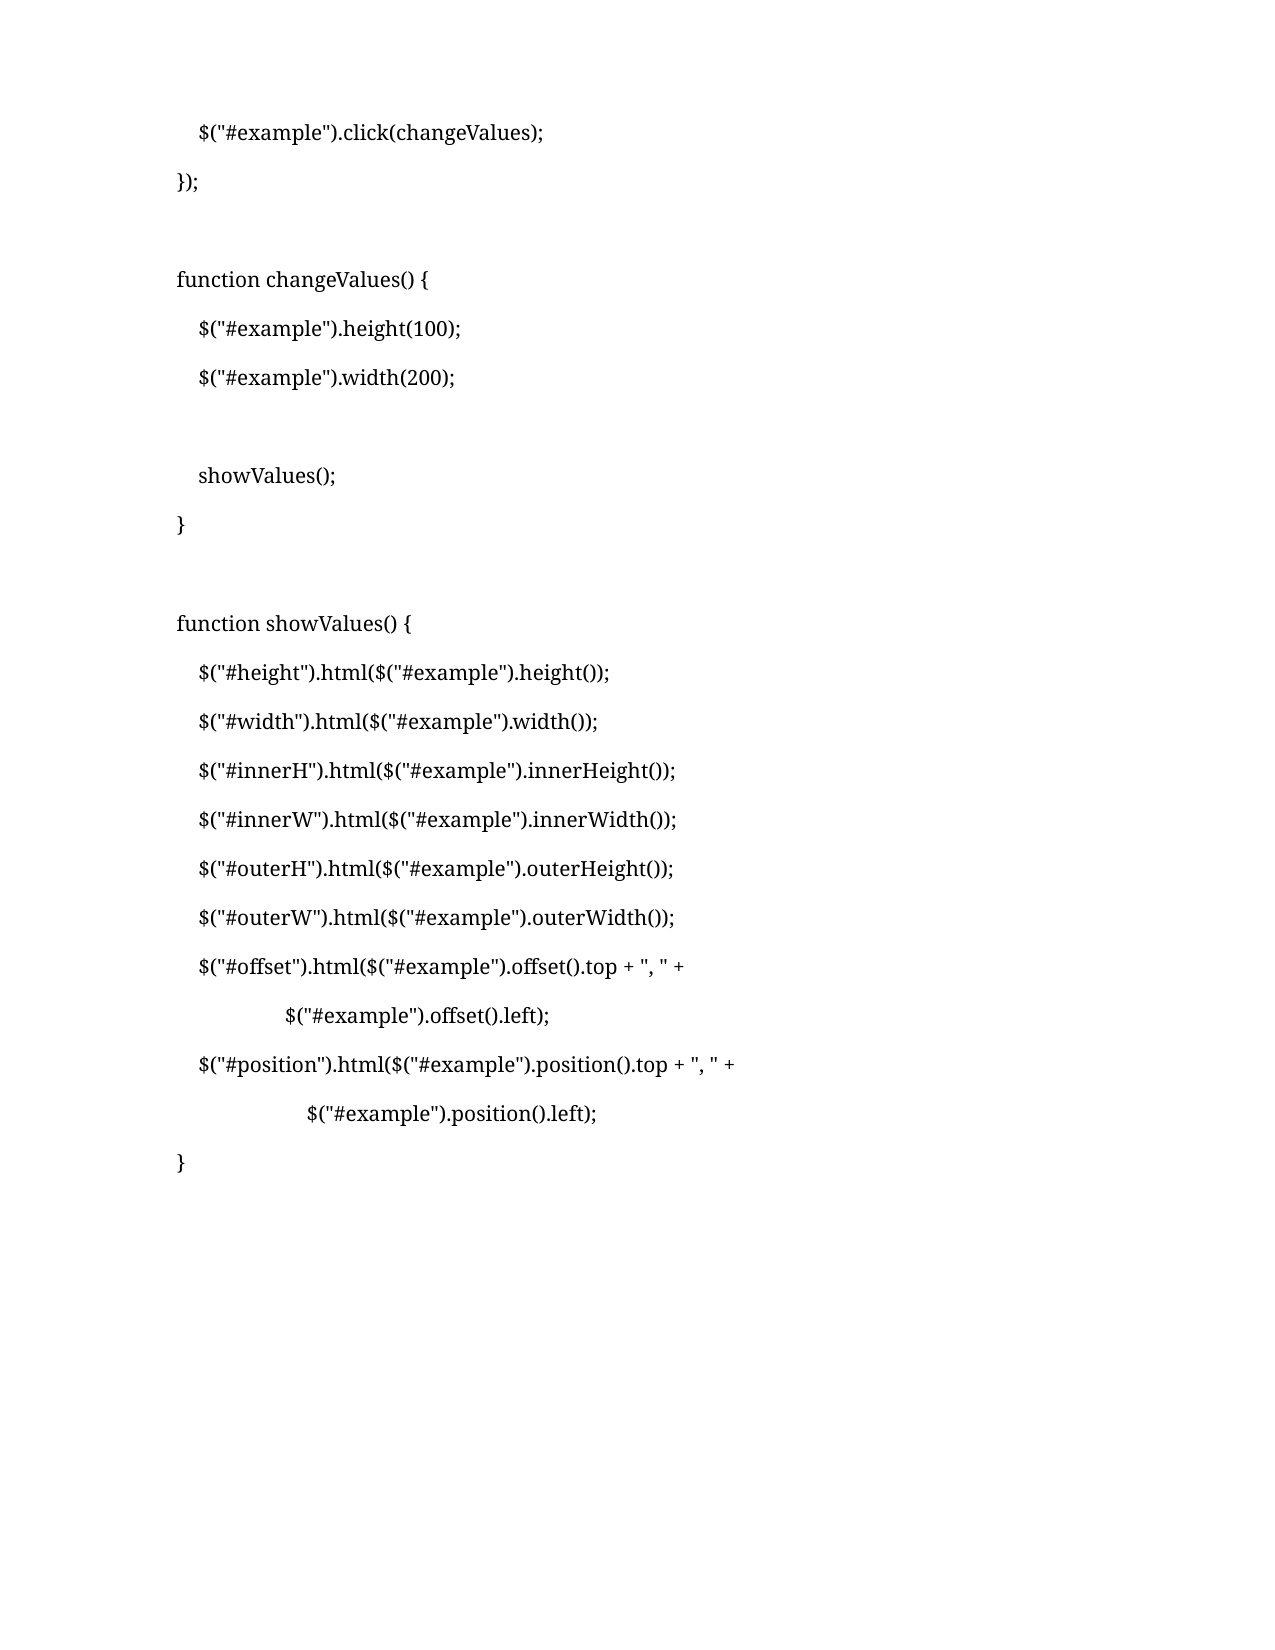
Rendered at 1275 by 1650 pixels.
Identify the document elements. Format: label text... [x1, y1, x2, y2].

text function changeValues() { [133, 265, 1157, 294]
text function showValues() { [133, 609, 1157, 637]
text $("#outerH").html($("#example").outerHeight()); [133, 854, 1157, 882]
text $("#outerW").html($("#example").outerWidth()); [133, 903, 1157, 932]
text $("#innerH").html($("#example").innerHeight()); [133, 756, 1157, 784]
text $("#position").html($("#example").position().top + ", " + [133, 1050, 1157, 1079]
text showValues(); [133, 462, 1157, 490]
text }); [133, 167, 1157, 196]
text $("#example").offset().left); [133, 1001, 1157, 1030]
text } [133, 1148, 1157, 1177]
text $("#width").html($("#example").width()); [133, 707, 1157, 735]
text $("#example").height(100); [133, 314, 1157, 343]
text $("#example").position().left); [133, 1099, 1157, 1128]
text $("#example").width(200); [133, 363, 1157, 392]
text $("#offset").html($("#example").offset().top + ", " + [133, 952, 1157, 981]
text $("#example").click(changeValues); [133, 118, 1157, 147]
text } [133, 511, 1157, 539]
text $("#height").html($("#example").height()); [133, 658, 1157, 686]
text $("#innerW").html($("#example").innerWidth()); [133, 805, 1157, 833]
